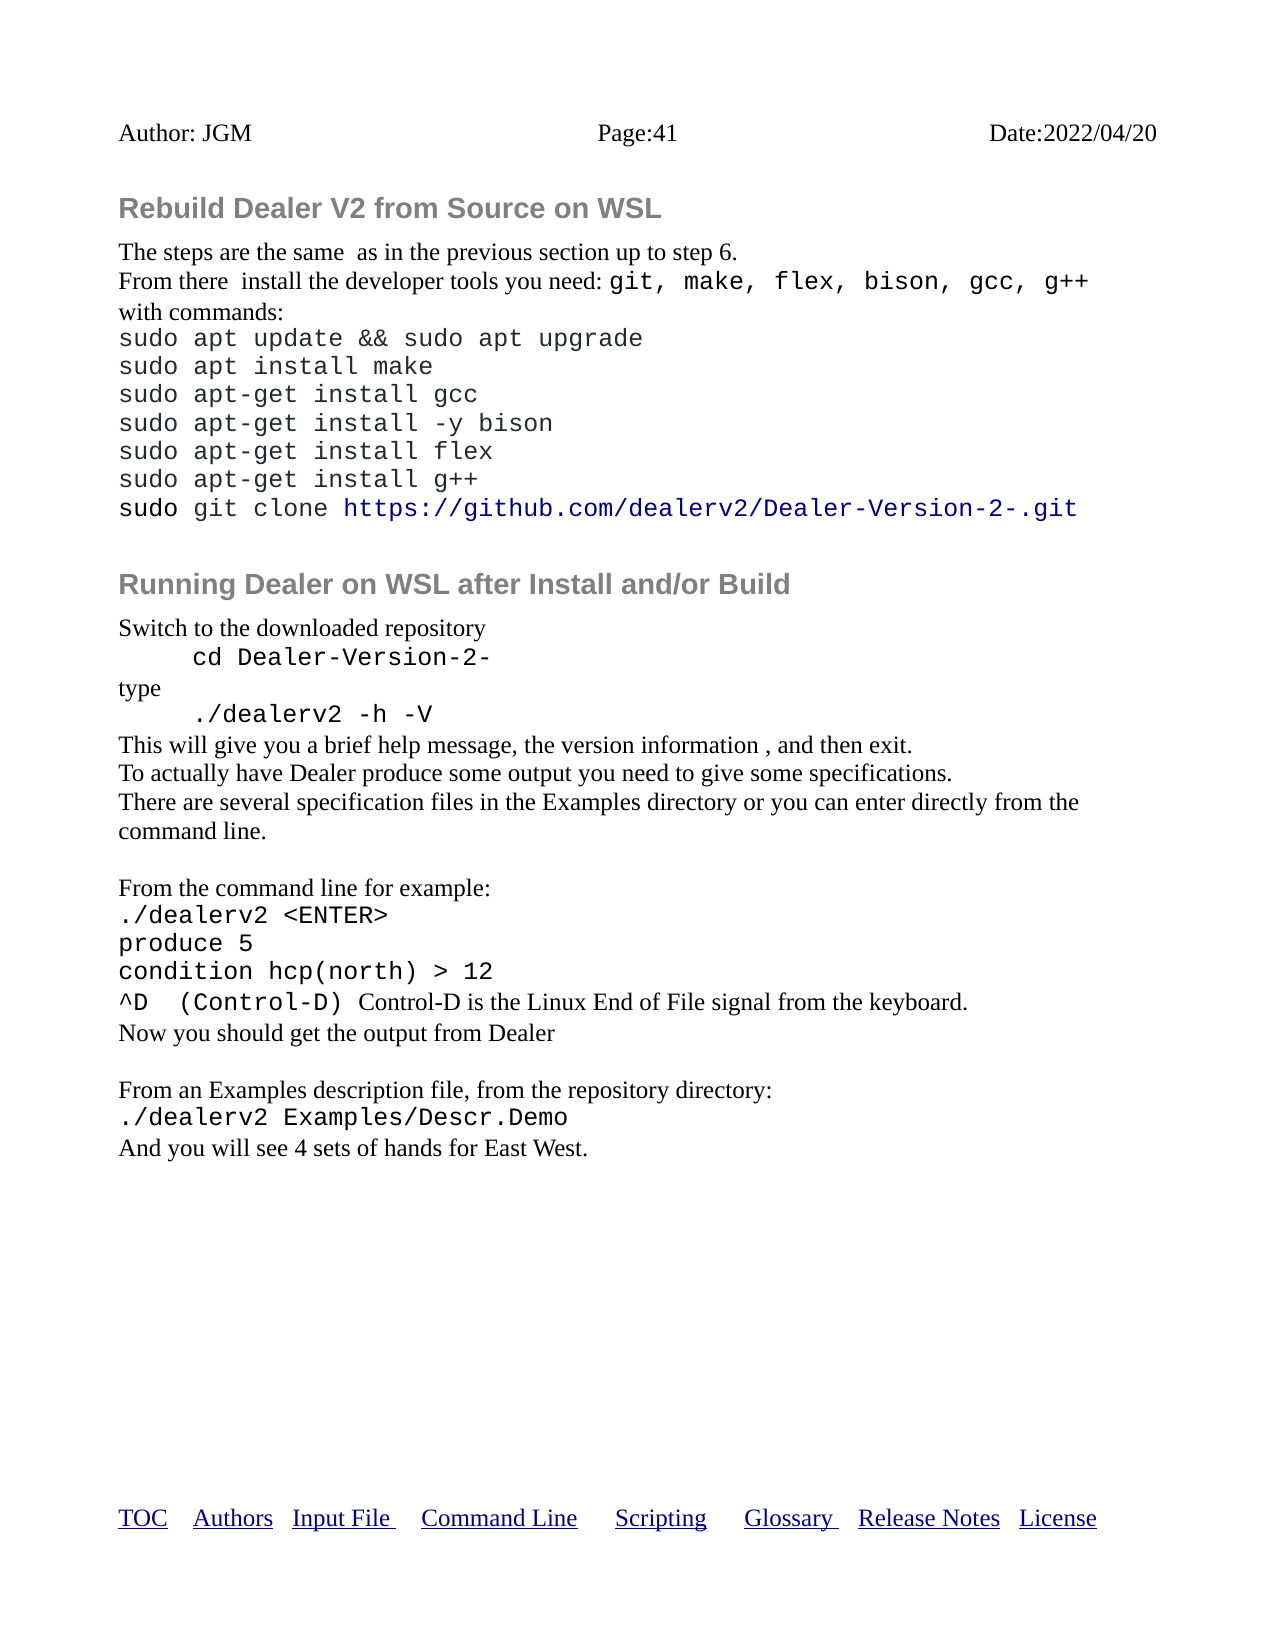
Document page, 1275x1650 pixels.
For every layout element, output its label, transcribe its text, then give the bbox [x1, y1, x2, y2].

text sudo apt update && sudo apt upgrade sudo apt install make sudo apt-get install gcc sudo apt-get install -y bison sudo apt-get install flex sudo apt-get install g++ sudo git clone https://github.com/dealerv2/Dealer-Version-2-.git [118, 325, 1157, 524]
text ./dealerv2 Examples/Descr.Demo [118, 1104, 1157, 1133]
text condition hcp(north) > 12 [118, 959, 1157, 987]
text There are several specification files in the Examples directory or you can enter directly from the command line. [118, 787, 1157, 845]
text And you will see 4 sets of hands for East West. [118, 1133, 1157, 1161]
subtitle Running Dealer on WSL after Install and/or Build [118, 567, 1157, 601]
text ./dealerv2 -h -V [118, 701, 1157, 730]
text ^D (Control-D) Control-D is the Linux End of File signal from the keyboard. [118, 987, 1157, 1018]
text This will give you a brief help message, the version information , and then exit. [118, 730, 1157, 758]
subtitle Rebuild Dealer V2 from Source on WSL [118, 191, 1157, 224]
text ./dealerv2 <ENTER> [118, 902, 1157, 931]
text From the command line for example: [118, 873, 1157, 902]
text type [118, 673, 1157, 701]
text From an Examples description file, from the repository directory: [118, 1076, 1157, 1104]
text From there install the developer tools you need: git, make, flex, bison, gcc, g++ [118, 266, 1157, 297]
text Now you should get the output from Dealer [118, 1018, 1157, 1047]
text To actually have Dealer produce some output you need to give some specifications. [118, 758, 1157, 787]
text Switch to the downloaded repository [118, 613, 1157, 642]
text with commands: [118, 297, 1157, 325]
text The steps are the same as in the previous section up to step 6. [118, 237, 1157, 266]
text produce 5 [118, 931, 1157, 959]
text cd Dealer-Version-2- [118, 642, 1157, 673]
